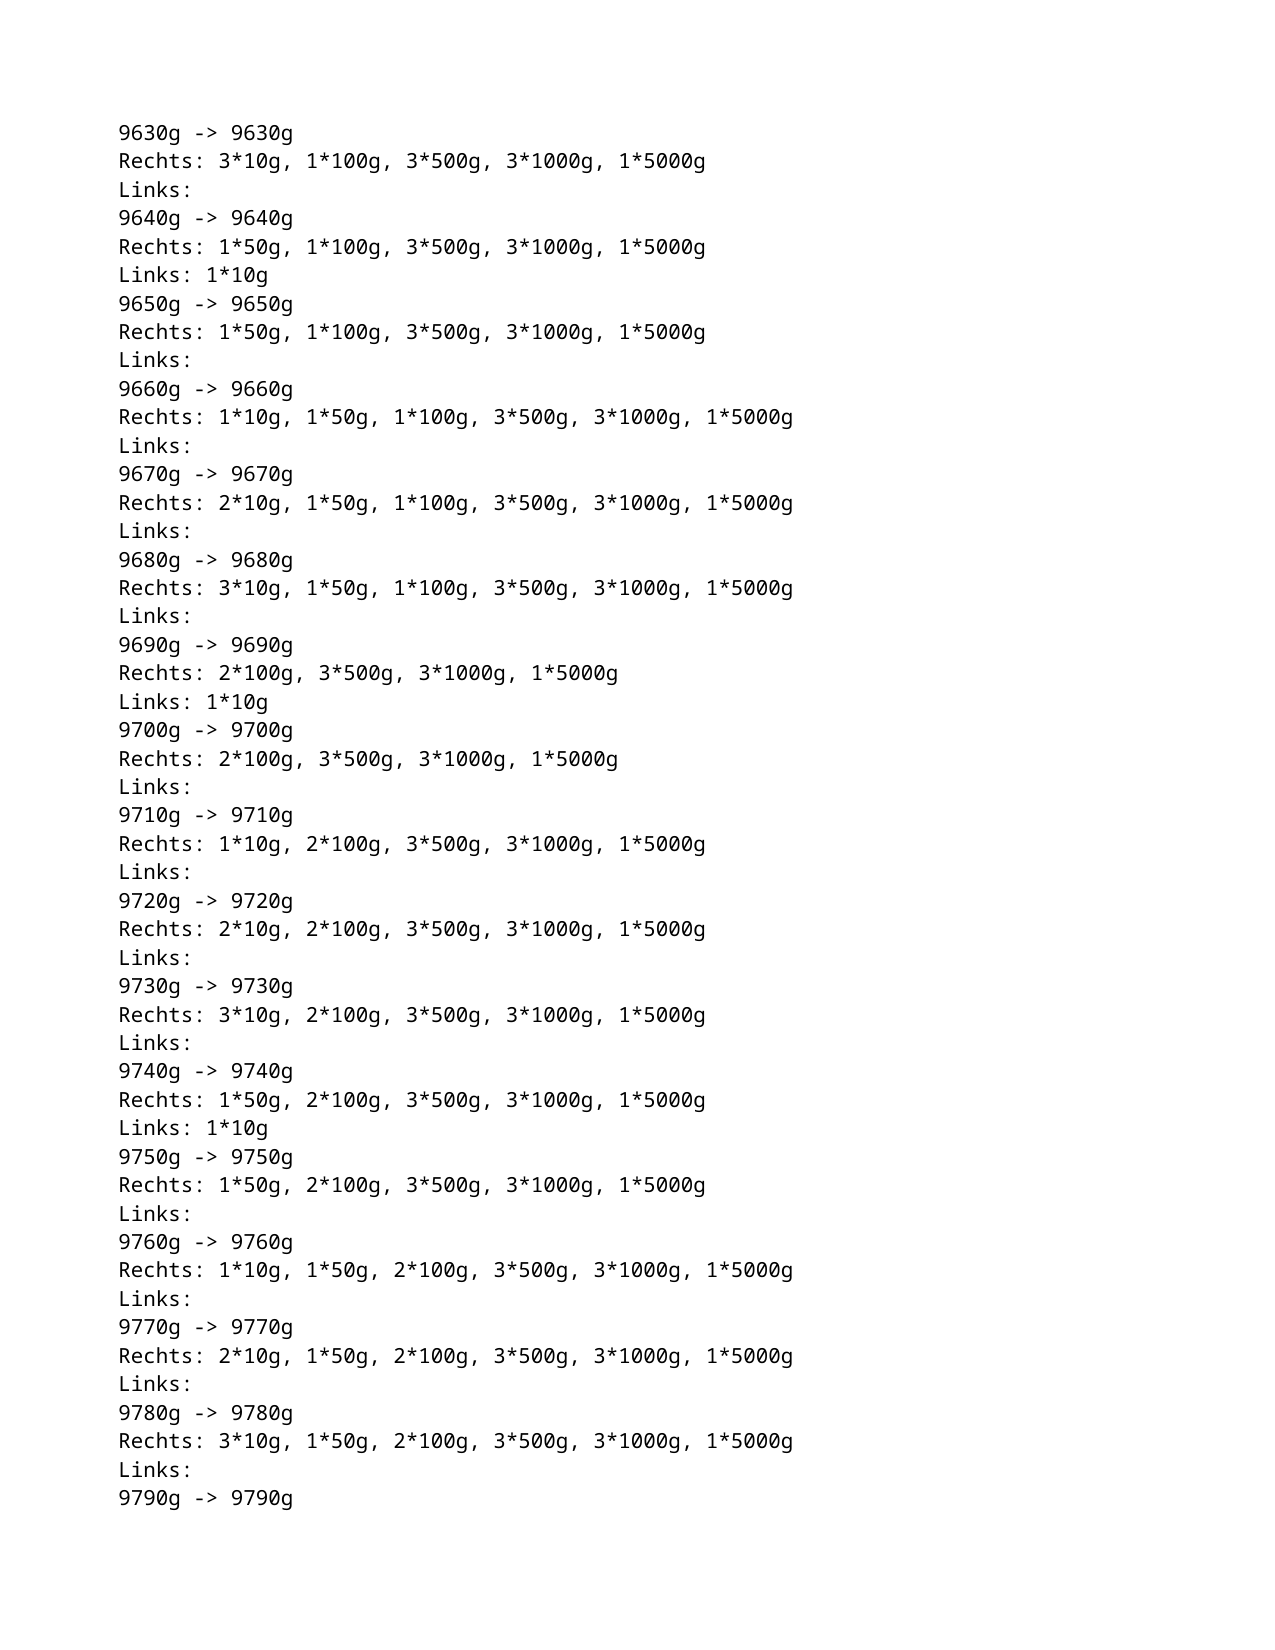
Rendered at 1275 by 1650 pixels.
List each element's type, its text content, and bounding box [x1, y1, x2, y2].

text Links: [118, 1455, 1157, 1483]
text Links: [118, 772, 1157, 801]
text 9630g -> 9630g [118, 118, 1157, 147]
text 9720g -> 9720g [118, 886, 1157, 914]
text Rechts: 1*50g, 2*100g, 3*500g, 3*1000g, 1*5000g [118, 1085, 1157, 1113]
text Rechts: 1*10g, 2*100g, 3*500g, 3*1000g, 1*5000g [118, 829, 1157, 857]
text Links: [118, 431, 1157, 459]
text Rechts: 1*10g, 1*50g, 1*100g, 3*500g, 3*1000g, 1*5000g [118, 402, 1157, 431]
text Links: [118, 175, 1157, 203]
text Rechts: 2*10g, 2*100g, 3*500g, 3*1000g, 1*5000g [118, 914, 1157, 943]
text Links: 1*10g [118, 687, 1157, 715]
text 9660g -> 9660g [118, 374, 1157, 402]
text Rechts: 3*10g, 1*50g, 1*100g, 3*500g, 3*1000g, 1*5000g [118, 573, 1157, 602]
text Links: [118, 1028, 1157, 1057]
text 9750g -> 9750g [118, 1142, 1157, 1170]
text 9670g -> 9670g [118, 459, 1157, 488]
text Rechts: 1*10g, 1*50g, 2*100g, 3*500g, 3*1000g, 1*5000g [118, 1256, 1157, 1284]
text 9650g -> 9650g [118, 289, 1157, 317]
text Rechts: 1*50g, 1*100g, 3*500g, 3*1000g, 1*5000g [118, 317, 1157, 346]
text Links: [118, 943, 1157, 971]
text Rechts: 2*100g, 3*500g, 3*1000g, 1*5000g [118, 658, 1157, 687]
text 9690g -> 9690g [118, 630, 1157, 658]
text 9640g -> 9640g [118, 203, 1157, 232]
text Links: 1*10g [118, 1113, 1157, 1142]
text Rechts: 3*10g, 1*50g, 2*100g, 3*500g, 3*1000g, 1*5000g [118, 1426, 1157, 1455]
text 9680g -> 9680g [118, 545, 1157, 573]
text 9770g -> 9770g [118, 1312, 1157, 1341]
text 9710g -> 9710g [118, 801, 1157, 829]
text Links: [118, 346, 1157, 374]
text Rechts: 3*10g, 2*100g, 3*500g, 3*1000g, 1*5000g [118, 1000, 1157, 1028]
text Rechts: 2*100g, 3*500g, 3*1000g, 1*5000g [118, 744, 1157, 772]
text 9700g -> 9700g [118, 715, 1157, 744]
text Links: [118, 1199, 1157, 1227]
text 9760g -> 9760g [118, 1227, 1157, 1256]
text Links: [118, 516, 1157, 545]
text Rechts: 2*10g, 1*50g, 2*100g, 3*500g, 3*1000g, 1*5000g [118, 1341, 1157, 1369]
text Links: 1*10g [118, 260, 1157, 289]
text Rechts: 3*10g, 1*100g, 3*500g, 3*1000g, 1*5000g [118, 147, 1157, 175]
text Rechts: 1*50g, 1*100g, 3*500g, 3*1000g, 1*5000g [118, 232, 1157, 260]
text 9790g -> 9790g [118, 1483, 1157, 1512]
text Rechts: 1*50g, 2*100g, 3*500g, 3*1000g, 1*5000g [118, 1170, 1157, 1199]
text Links: [118, 857, 1157, 886]
text 9740g -> 9740g [118, 1057, 1157, 1085]
text 9780g -> 9780g [118, 1398, 1157, 1426]
text 9730g -> 9730g [118, 971, 1157, 1000]
text Links: [118, 1369, 1157, 1398]
text Links: [118, 1284, 1157, 1312]
text Links: [118, 602, 1157, 630]
text Rechts: 2*10g, 1*50g, 1*100g, 3*500g, 3*1000g, 1*5000g [118, 488, 1157, 516]
